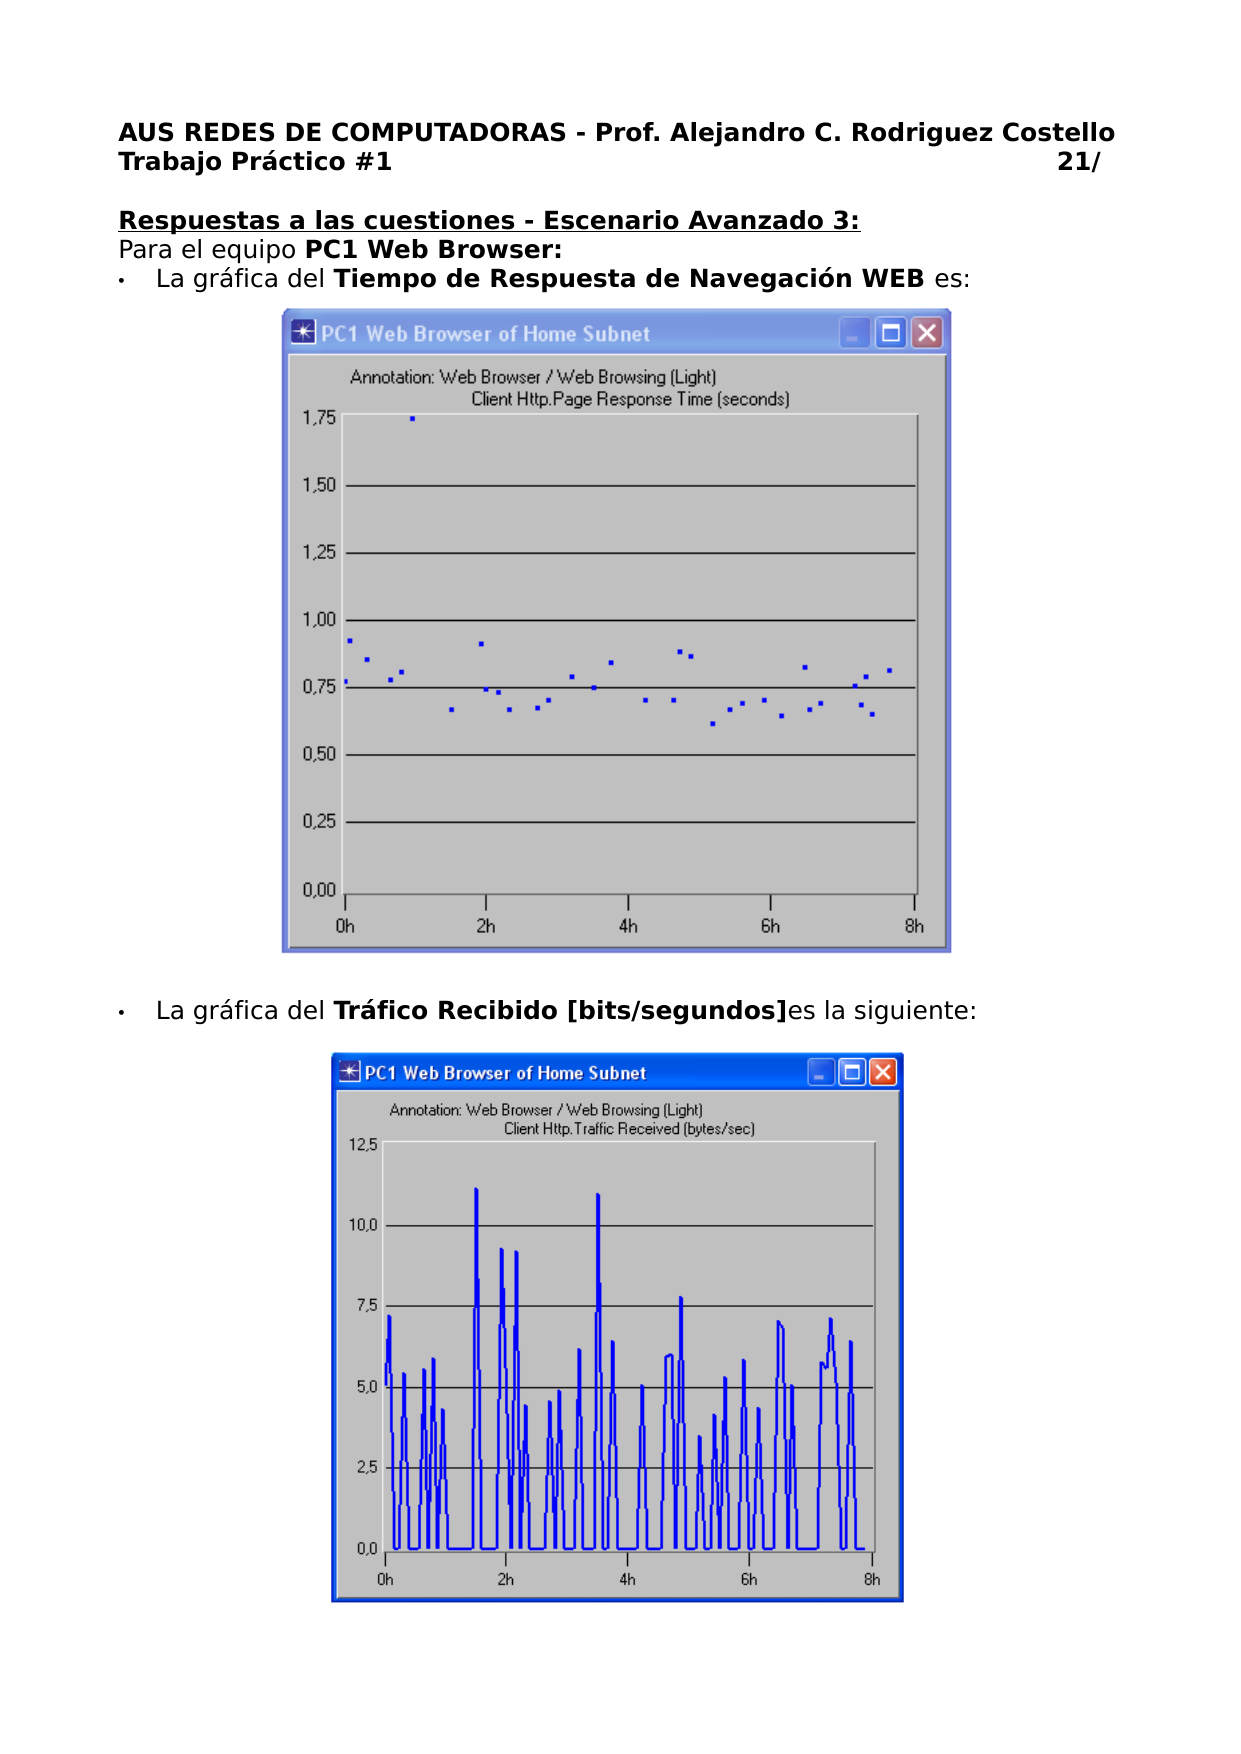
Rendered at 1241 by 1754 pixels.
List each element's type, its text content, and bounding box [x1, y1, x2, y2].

picture [229, 293, 1011, 997]
list La gráfica del Tiempo de Respuesta de Navegación WEB es: [118, 264, 1122, 293]
picture [318, 1034, 919, 1636]
text Respuestas a las cuestiones - Escenario Avanzado 3: [118, 206, 1122, 235]
text Para el equipo PC1 Web Browser: [118, 235, 1122, 264]
list La gráfica del Tráfico Recibido [bits/segundos]es la siguiente: [118, 293, 1122, 1026]
